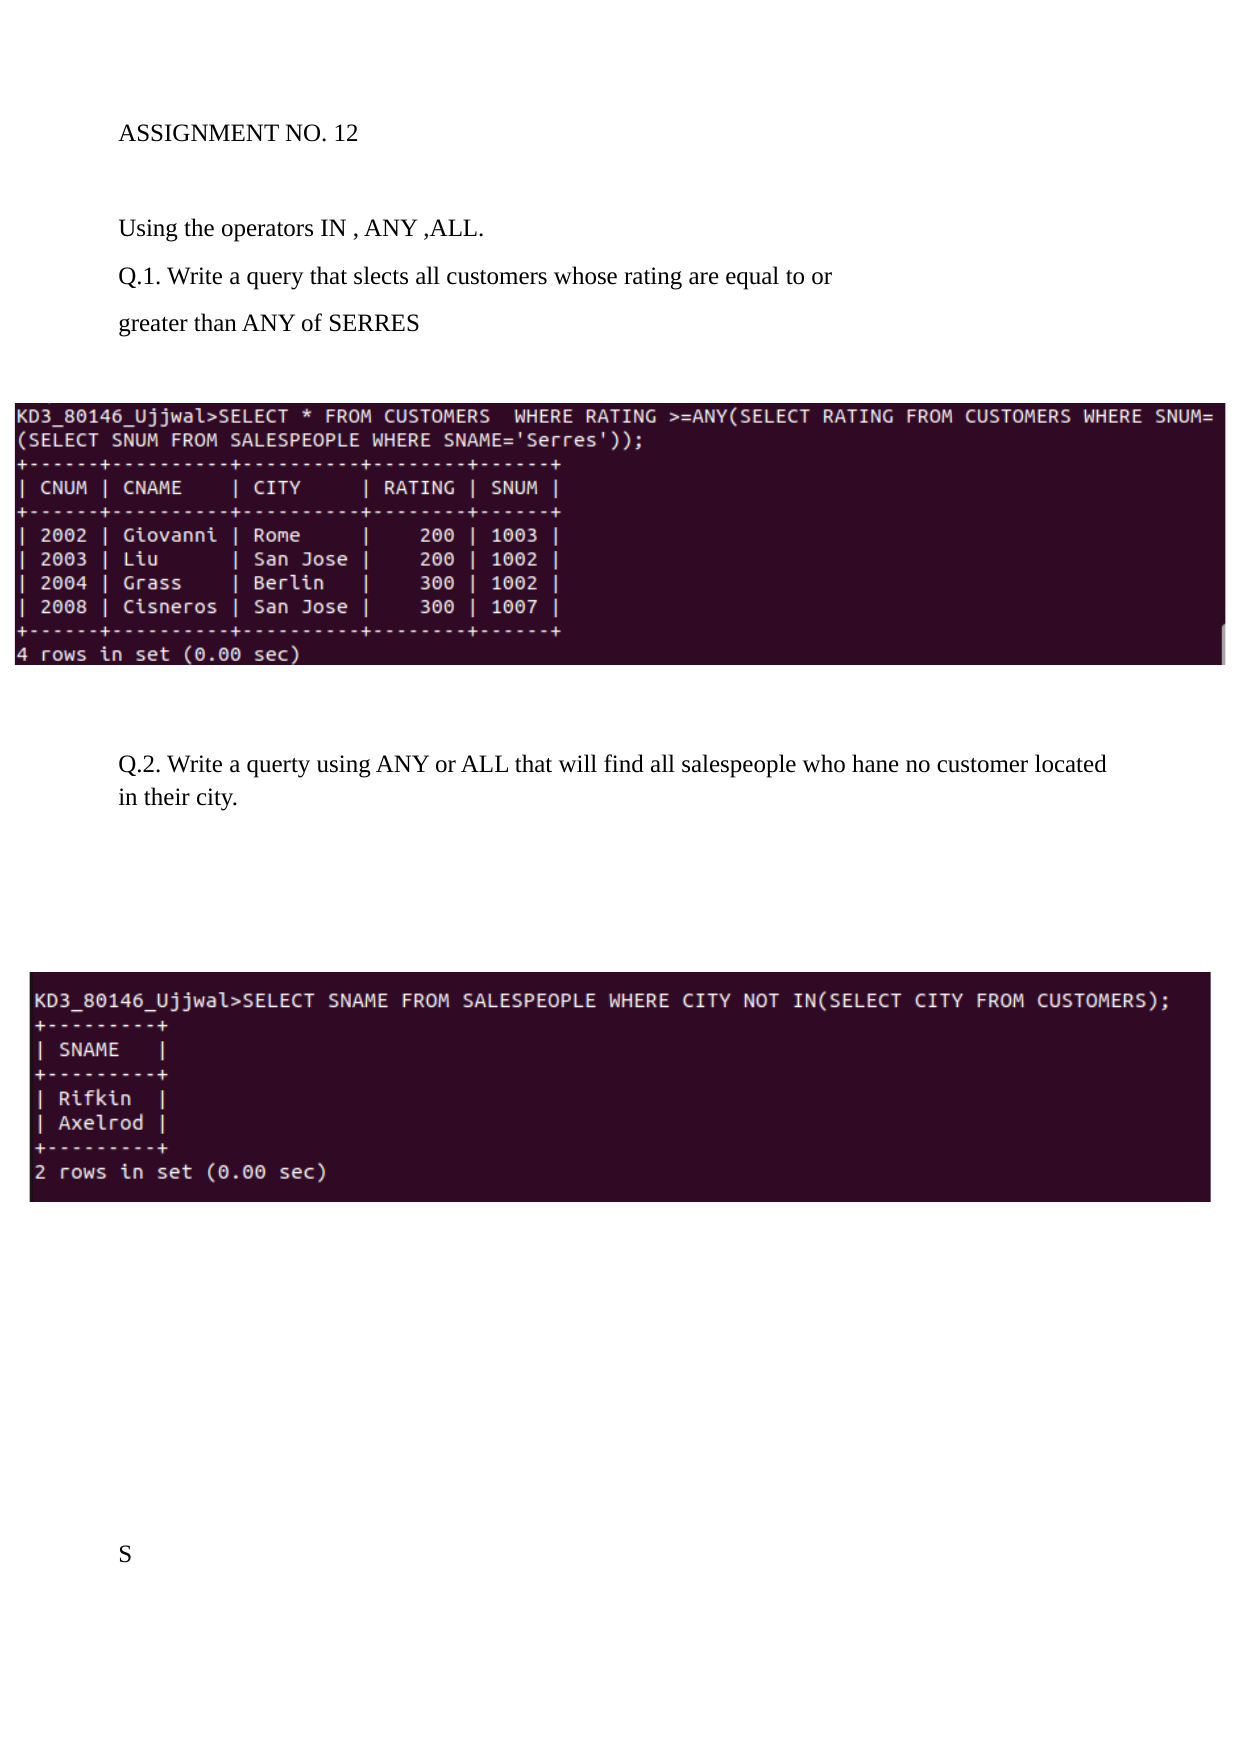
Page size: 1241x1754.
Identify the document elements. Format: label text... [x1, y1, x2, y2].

text Using the operators IN , ANY ,ALL. [118, 213, 1122, 242]
text greater than ANY of SERRES [118, 308, 1122, 337]
text ASSIGNMENT NO. 12 [118, 118, 1122, 147]
picture [29, 972, 1211, 1202]
picture [14, 403, 1226, 665]
text Q.2. Write a querty using ANY or ALL that will find all salespeople who hane no customer located in their city. [118, 716, 1122, 811]
text Q.1. Write a query that slects all customers whose rating are equal to or [118, 261, 1122, 290]
text S [118, 1539, 1122, 1568]
